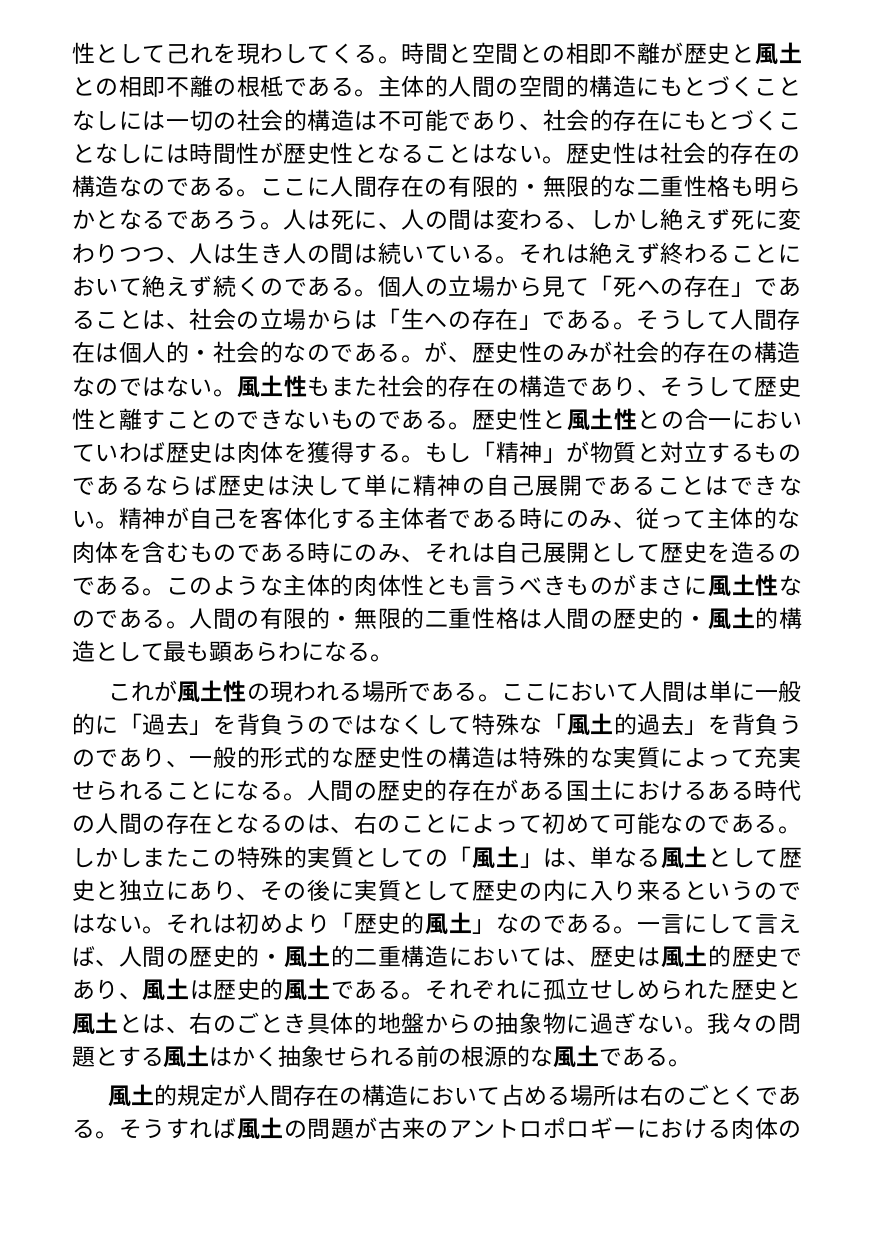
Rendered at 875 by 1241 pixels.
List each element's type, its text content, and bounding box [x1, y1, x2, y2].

text 性として己れを現わしてくる。時間と空間との相即不離が歴史と風土との相即不離の根柢である。主体的人間の空間的構造にもとづくことなしには一切の社会的構造は不可能であり、社会的存在にもとづくことなしには時間性が歴史性となることはない。歴史性は社会的存在の構造なのである。ここに人間存在の有限的・無限的な二重性格も明らかとなるであろう。人は死に、人の間は変わる、しかし絶えず死に変わりつつ、人は生き人の間は続いている。それは絶えず終わることにおいて絶えず続くのである。個人の立場から見て「死への存在」であることは、社会の立場からは「生への存在」である。そうして人間存在は個人的・社会的なのである。が、歴史性のみが社会的存在の構造なのではない。風土性もまた社会的存在の構造であり、そうして歴史性と離すことのできないものである。歴史性と風土性との合一においていわば歴史は肉体を獲得する。もし「精神」が物質と対立するものであるならば歴史は決して単に精神の自己展開であることはできない。精神が自己を客体化する主体者である時にのみ、従って主体的な肉体を含むものである時にのみ、それは自己展開として歴史を造るのである。このような主体的肉体性とも言うべきものがまさに風土性なのである。人間の有限的・無限的二重性格は人間の歴史的・風土的構造として最も顕あらわになる。 [72, 36, 802, 667]
text 風土的規定が人間存在の構造において占める場所は右のごとくである。そうすれば風土の問題が古来のアントロポロギーにおける肉体の [72, 1078, 802, 1144]
text これが風土性の現われる場所である。ここにおいて人間は単に一般的に「過去」を背負うのではなくして特殊な「風土的過去」を背負うのであり、一般的形式的な歴史性の構造は特殊的な実質によって充実せられることになる。人間の歴史的存在がある国土におけるある時代の人間の存在となるのは、右のことによって初めて可能なのである。しかしまたこの特殊的実質としての「風土」は、単なる風土として歴史と独立にあり、その後に実質として歴史の内に入り来るというのではない。それは初めより「歴史的風土」なのである。一言にして言えば、人間の歴史的・風土的二重構造においては、歴史は風土的歴史であり、風土は歴史的風土である。それぞれに孤立せしめられた歴史と風土とは、右のごとき具体的地盤からの抽象物に過ぎない。我々の問題とする風土はかく抽象せられる前の根源的な風土である。 [72, 673, 802, 1072]
